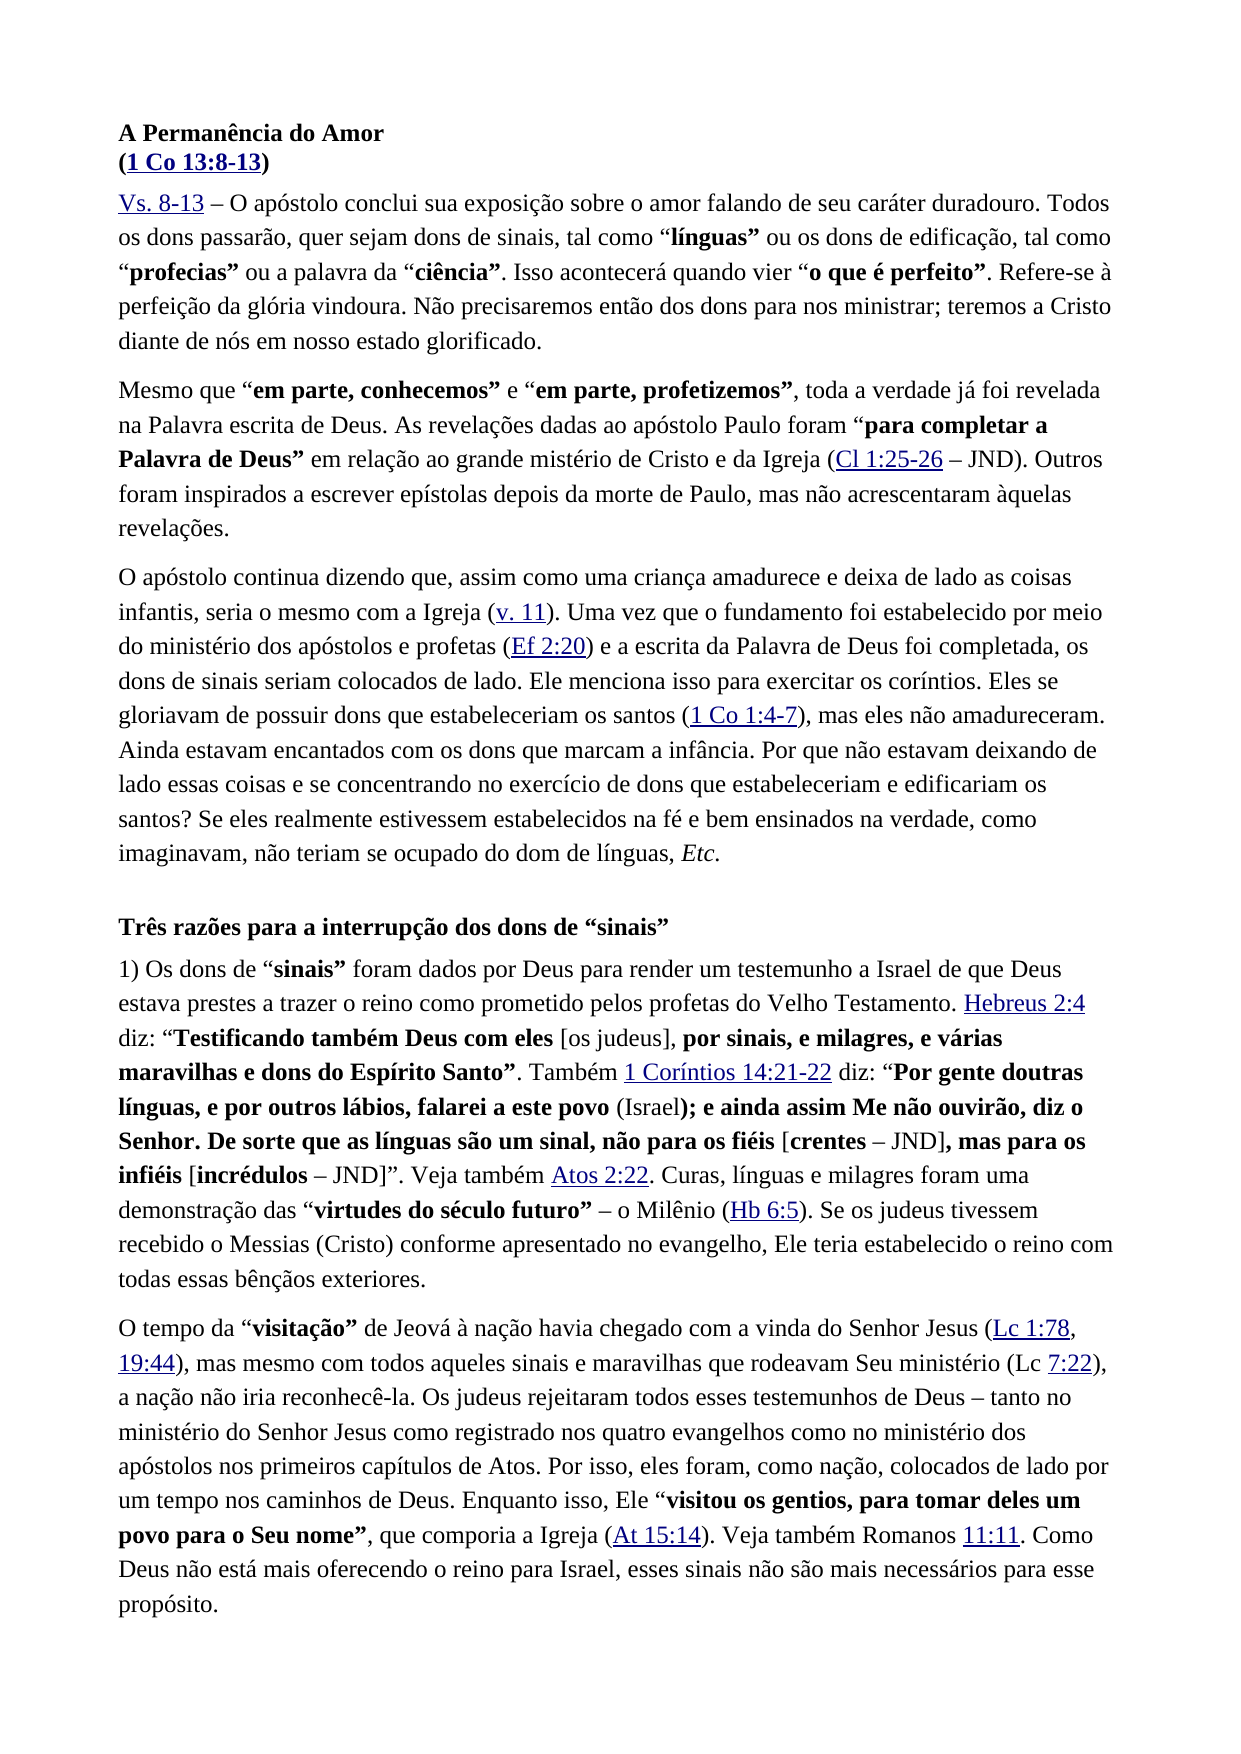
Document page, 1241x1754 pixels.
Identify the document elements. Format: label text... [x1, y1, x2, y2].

text O apóstolo continua dizendo que, assim como uma criança amadurece e deixa de lado as coisas infantis, seria o mesmo com a Igreja (v. 11). Uma vez que o fundamento foi estabelecido por meio do ministério dos apóstolos e profetas (Ef 2:20) e a escrita da Palavra de Deus foi completada, os dons de sinais seriam colocados de lado. Ele menciona isso para exercitar os coríntios. Eles se gloriavam de possuir dons que estabeleceriam os santos (1 Co 1:4-7), mas eles não amadureceram. Ainda estavam encantados com os dons que marcam a infância. Por que não estavam deixando de lado essas coisas e se concentrando no exercício de dons que estabeleceriam e edificariam os santos? Se eles realmente estivessem estabelecidos na fé e bem ensinados na verdade, como imaginavam, não teriam se ocupado do dom de línguas, Etc. [118, 562, 1122, 867]
text O tempo da “visitação” de Jeová à nação havia chegado com a vinda do Senhor Jesus (Lc 1:78, 19:44), mas mesmo com todos aqueles sinais e maravilhas que rodeavam Seu ministério (Lc 7:22), a nação não iria reconhecê-la. Os judeus rejeitaram todos esses testemunhos de Deus – tanto no ministério do Senhor Jesus como registrado nos quatro evangelhos como no ministério dos apóstolos nos primeiros capítulos de Atos. Por isso, eles foram, como nação, colocados de lado por um tempo nos caminhos de Deus. Enquanto isso, Ele “visitou os gentios, para tomar deles um povo para o Seu nome”, que comporia a Igreja (At 15:14). Veja também Romanos 11:11. Como Deus não está mais oferecendo o reino para Israel, esses sinais não são mais necessários para esse propósito. [118, 1313, 1122, 1618]
text Mesmo que “em parte, conhecemos” e “em parte, profetizemos”, toda a verdade já foi revelada na Palavra escrita de Deus. As revelações dadas ao apóstolo Paulo foram “para completar a Palavra de Deus” em relação ao grande mistério de Cristo e da Igreja (Cl 1:25-26 – JND). Outros foram inspirados a escrever epístolas depois da morte de Paulo, mas não acrescentaram àquelas revelações. [118, 375, 1122, 542]
subtitle Três razões para a interrupção dos dons de “sinais” [118, 912, 1122, 941]
text Vs. 8-13 – O apóstolo conclui sua exposição sobre o amor falando de seu caráter duradouro. Todos os dons passarão, quer sejam dons de sinais, tal como “línguas” ou os dons de edificação, tal como “profecias” ou a palavra da “ciência”. Isso acontecerá quando vier “o que é perfeito”. Refere-se à perfeição da glória vindoura. Não precisaremos então dos dons para nos ministrar; teremos a Cristo diante de nós em nosso estado glorificado. [118, 188, 1122, 355]
subtitle A Permanência do Amor (1 Co 13:8-13) [118, 118, 1122, 176]
text 1) Os dons de “sinais” foram dados por Deus para render um testemunho a Israel de que Deus estava prestes a trazer o reino como prometido pelos profetas do Velho Testamento. Hebreus 2:4 diz: “Testificando também Deus com eles [os judeus], por sinais, e milagres, e várias maravilhas e dons do Espírito Santo”. Também 1 Coríntios 14:21-22 diz: “Por gente doutras línguas, e por outros lábios, falarei a este povo (Israel); e ainda assim Me não ouvirão, diz o Senhor. De sorte que as línguas são um sinal, não para os fiéis [crentes – JND], mas para os infiéis [incrédulos – JND]”. Veja também Atos 2:22. Curas, línguas e milagres foram uma demonstração das “virtudes do século futuro” – o Milênio (Hb 6:5). Se os judeus tivessem recebido o Messias (Cristo) conforme apresentado no evangelho, Ele teria estabelecido o reino com todas essas bênçãos exteriores. [118, 954, 1122, 1293]
